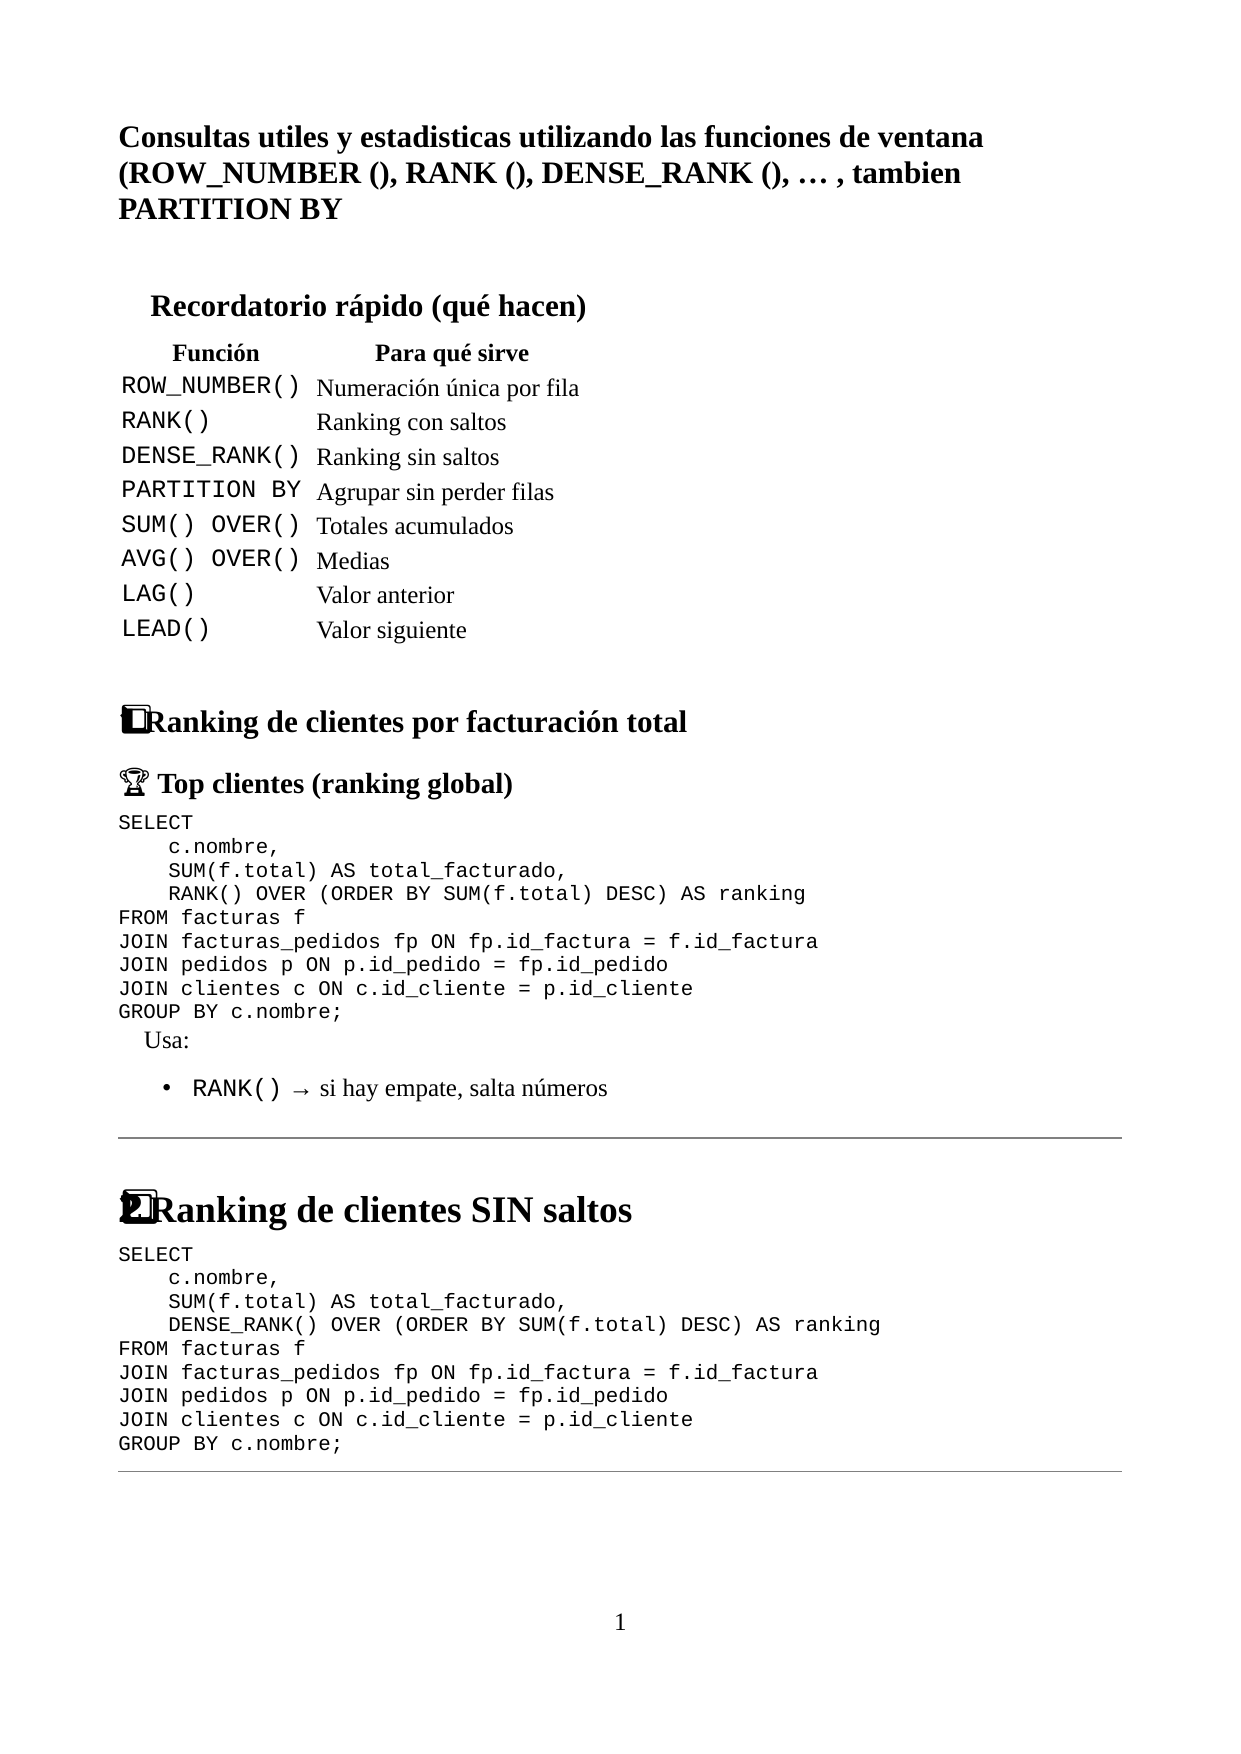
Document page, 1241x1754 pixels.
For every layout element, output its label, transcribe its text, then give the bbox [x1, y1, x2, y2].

text JOIN pedidos p ON p.id_pedido = fp.id_pedido [118, 954, 1122, 978]
text 📌 Usa: [118, 1025, 1122, 1054]
table_cell Medias [313, 543, 591, 577]
text FROM facturas f [118, 1338, 1122, 1362]
text FROM facturas f [118, 907, 1122, 931]
text SUM(f.total) AS total_facturado, [118, 1291, 1122, 1314]
table_header Para qué sirve [313, 335, 591, 370]
table_cell Valor anterior [313, 578, 591, 612]
table_cell Ranking con saltos [313, 405, 591, 439]
text JOIN clientes c ON c.id_cliente = p.id_cliente [118, 1409, 1122, 1433]
text JOIN facturas_pedidos fp ON fp.id_factura = f.id_factura [118, 1362, 1122, 1385]
subtitle 🏆 Top clientes (ranking global) [118, 766, 1122, 800]
text c.nombre, [118, 1267, 1122, 1291]
table_cell Valor siguiente [313, 612, 591, 647]
text JOIN pedidos p ON p.id_pedido = fp.id_pedido [118, 1385, 1122, 1409]
table_cell PARTITION BY [118, 474, 313, 508]
text JOIN facturas_pedidos fp ON fp.id_factura = f.id_factura [118, 931, 1122, 954]
table_cell Agrupar sin perder filas [313, 474, 591, 508]
text RANK() OVER (ORDER BY SUM(f.total) DESC) AS ranking [118, 883, 1122, 907]
text JOIN clientes c ON c.id_cliente = p.id_cliente [118, 978, 1122, 1002]
text DENSE_RANK() OVER (ORDER BY SUM(f.total) DESC) AS ranking [118, 1314, 1122, 1338]
table_cell Numeración única por fila [313, 370, 591, 404]
table_header Función [118, 335, 313, 370]
table_cell ROW_NUMBER() [118, 370, 313, 404]
table_cell Ranking sin saltos [313, 439, 591, 474]
text SELECT [118, 1243, 1122, 1267]
list RANK() → si hay empate, salta números [162, 1073, 1122, 1104]
table_cell SUM() OVER() [118, 508, 313, 543]
table_cell DENSE_RANK() [118, 439, 313, 474]
table_cell LEAD() [118, 612, 313, 647]
text GROUP BY c.nombre; [118, 1002, 1122, 1025]
table_cell RANK() [118, 405, 313, 439]
table_cell AVG() OVER() [118, 543, 313, 577]
text Consultas utiles y estadisticas utilizando las funciones de ventana (ROW_NUMBER (), RANK (), DENSE_RANK (), … , tambien PARTITION BY [118, 118, 1122, 226]
subtitle 2️⃣ Ranking de clientes SIN saltos [118, 1188, 1122, 1231]
text SELECT [118, 812, 1122, 836]
text SUM(f.total) AS total_facturado, [118, 860, 1122, 883]
text GROUP BY c.nombre; [118, 1433, 1122, 1456]
table_cell Totales acumulados [313, 508, 591, 543]
subtitle 1️⃣ Ranking de clientes por facturación total [118, 703, 1122, 739]
text c.nombre, [118, 836, 1122, 860]
table_cell LAG() [118, 578, 313, 612]
subtitle 🧠 Recordatorio rápido (qué hacen) [118, 287, 1122, 323]
